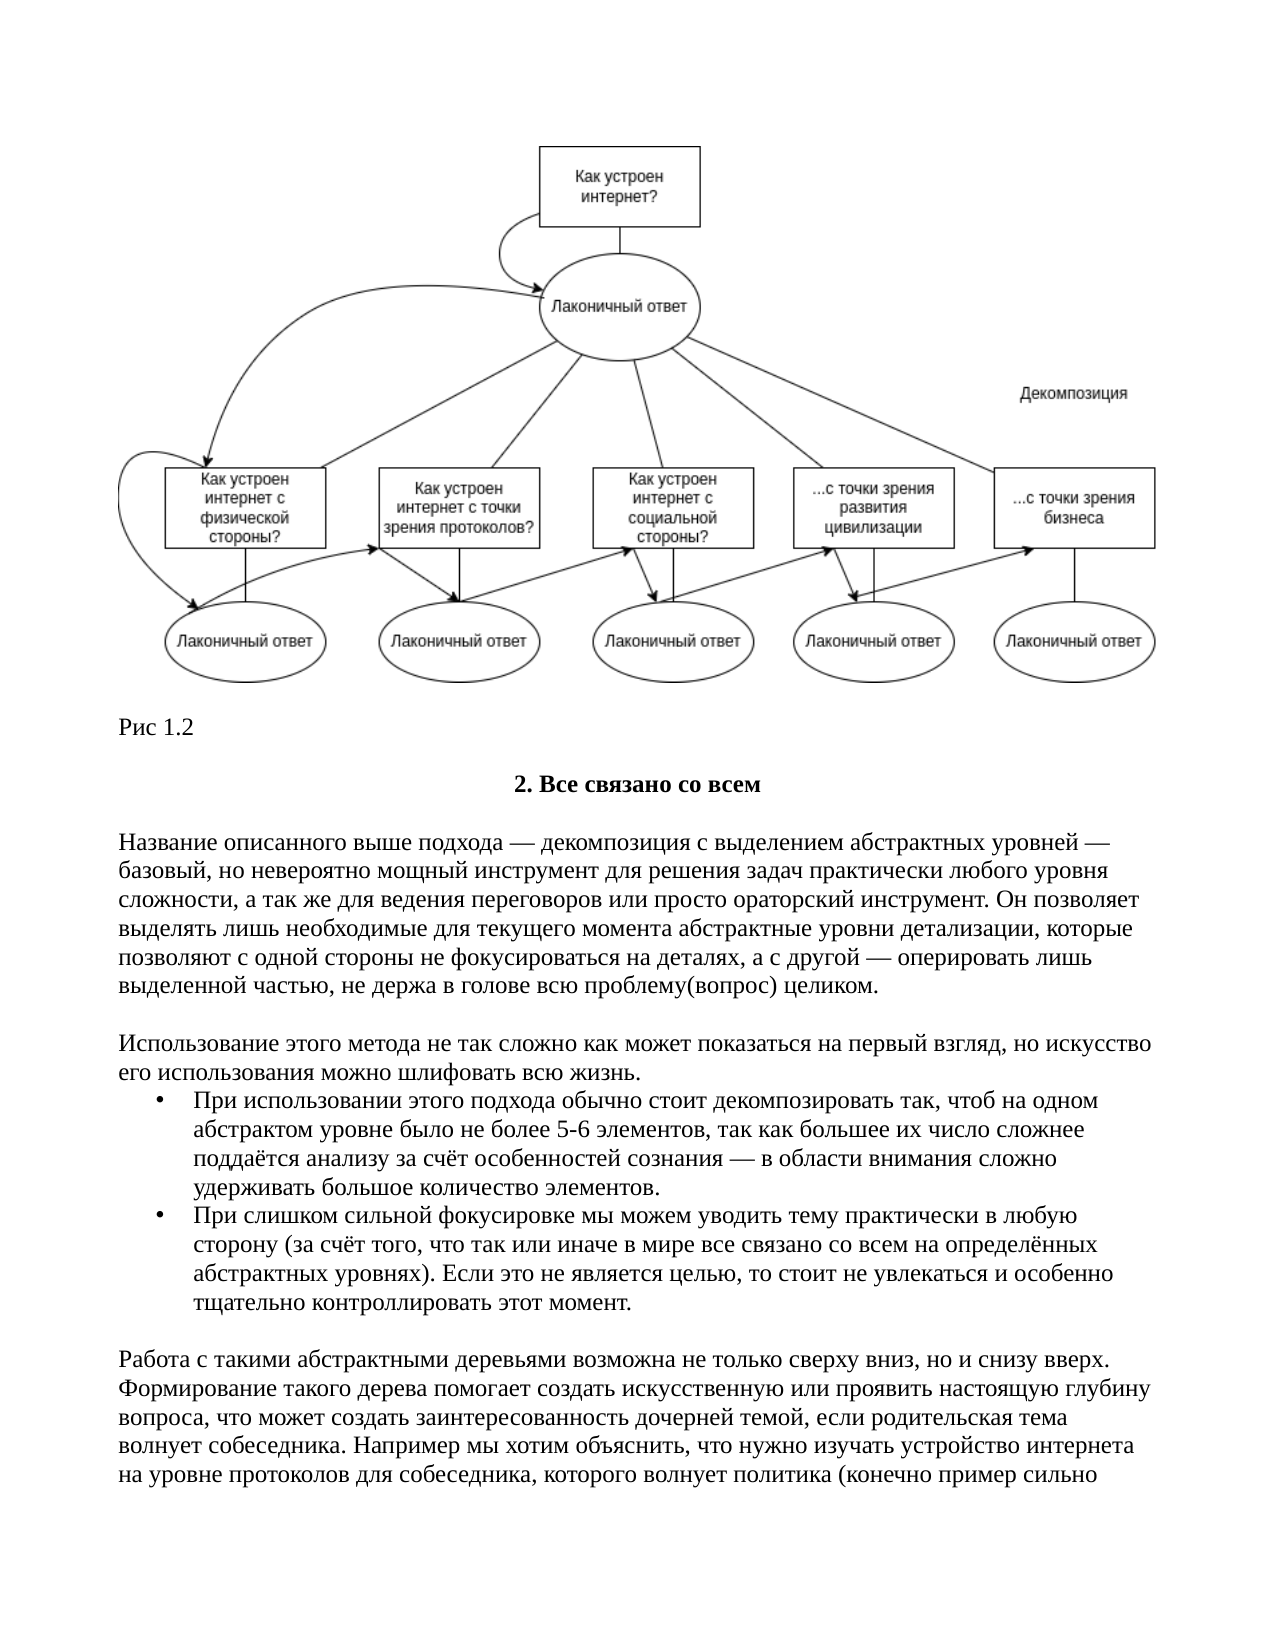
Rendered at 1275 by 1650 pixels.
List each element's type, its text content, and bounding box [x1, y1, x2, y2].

text Рис 1.2 [118, 712, 1157, 740]
text Использование этого метода не так сложно как может показаться на первый взгляд, но искусство его использования можно шлифовать всю жизнь. [118, 1028, 1157, 1085]
text Работа с такими абстрактными деревьями возможна не только сверху вниз, но и снизу вверх. Формирование такого дерева помогает создать искусственную или проявить настоящую глубину вопроса, что может создать заинтересованность дочерней темой, если родительская тема волнует собеседника. Например мы хотим объяснить, что нужно изучать устройство интернета на уровне протоколов для собеседника, которого волнует политика (конечно пример сильно [118, 1344, 1157, 1488]
picture [118, 146, 1157, 683]
text Название описанного выше подхода — декомпозиция с выделением абстрактных уровней — базовый, но невероятно мощный инструмент для решения задач практически любого уровня сложности, а так же для ведения переговоров или просто ораторский инструмент. Он позволяет выделять лишь необходимые для текущего момента абстрактные уровни детализации, которые позволяют с одной стороны не фокусироваться на деталях, а с другой — оперировать лишь выделенной частью, не держа в голове всю проблему(вопрос) целиком. [118, 827, 1157, 999]
text 2. Все связано со всем [118, 769, 1157, 798]
list При использовании этого подхода обычно стоит декомпозировать так, чтоб на одном абстрактом уровне было не более 5-6 элементов, так как большее их число сложнее поддаётся анализу за счёт особенностей сознания — в области внимания сложно удерживать большое количество элементов. [156, 1085, 1157, 1200]
list При слишком сильной фокусировке мы можем уводить тему практически в любую сторону (за счёт того, что так или иначе в мире все связано со всем на определённых абстрактных уровнях). Если это не является целью, то стоит не увлекаться и особенно тщательно контроллировать этот момент. [156, 1200, 1157, 1315]
